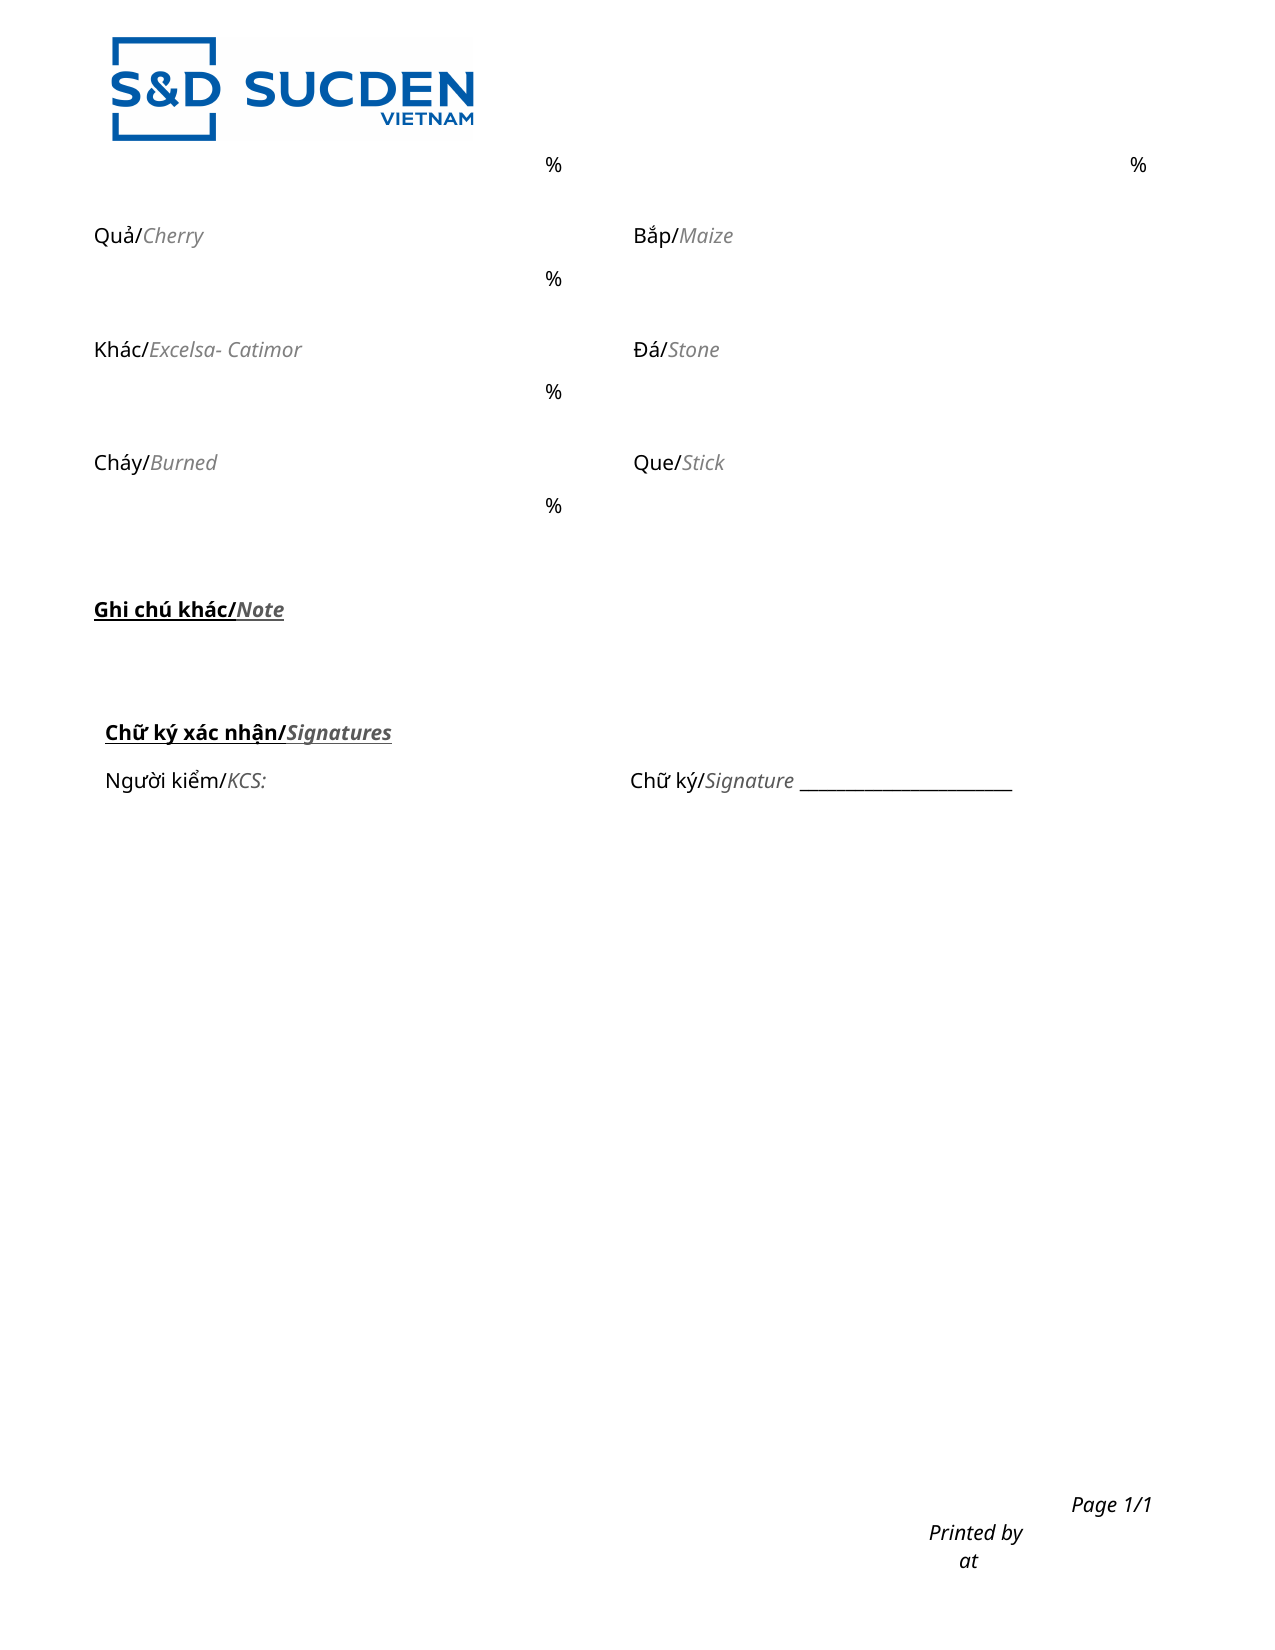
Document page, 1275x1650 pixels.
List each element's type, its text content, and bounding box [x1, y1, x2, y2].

table_cell <formatLang(o.kcs_line and o.kcs_line[0].mold or 0,2)>% [375, 150, 574, 178]
table_cell Đá/Stone [633, 292, 970, 406]
table_cell [94, 150, 375, 178]
picture [111, 37, 474, 141]
table_cell <formatLang(o.kcs_line and o.kcs_line[0].burned or 0,2)>% [375, 406, 574, 520]
table_header Ghi chú khác/Note [94, 567, 426, 624]
table_header [634, 567, 944, 624]
table_cell <formatLang(o.kcs_line and o.kcs_line[0].immature or 0,2)>% [970, 150, 1159, 178]
table_cell Bắp/Maize [633, 179, 970, 292]
table_cell Khác/Excelsa- Catimor [94, 292, 375, 406]
table_cell <formatLang(o.kcs_line and o.kcs_line[0].excelsa or 0,2)>% [375, 292, 574, 406]
table_header [426, 567, 558, 624]
table_cell [574, 150, 633, 178]
table_header [944, 567, 1038, 624]
table_header [558, 567, 634, 624]
table_cell [574, 406, 633, 520]
table_cell <o.kcs_line and o.kcs_line[0].stone_count or ''> [970, 292, 1159, 406]
table_cell <formatLang(o.kcs_line and o.kcs_line[0].cherry or 0,2)>% [375, 179, 574, 292]
table_header [1038, 567, 1159, 624]
table_cell [574, 292, 633, 406]
table_cell Que/Stick [633, 406, 970, 520]
table_cell Cháy/Burned [94, 406, 375, 520]
table_cell <o.kcs_line and o.kcs_line[0].stick_count or ''> [970, 406, 1159, 520]
table_cell [633, 150, 970, 178]
text Chữ ký xác nhận/Signatures [105, 718, 1155, 747]
table_cell [574, 179, 633, 292]
text Người kiểm/KCS: Chữ ký/Signature _______________________ [105, 766, 1155, 794]
table_cell <o.kcs_line and o.kcs_line[0].maize_yn> [970, 179, 1159, 292]
table_cell Quả/Cherry [94, 179, 375, 292]
